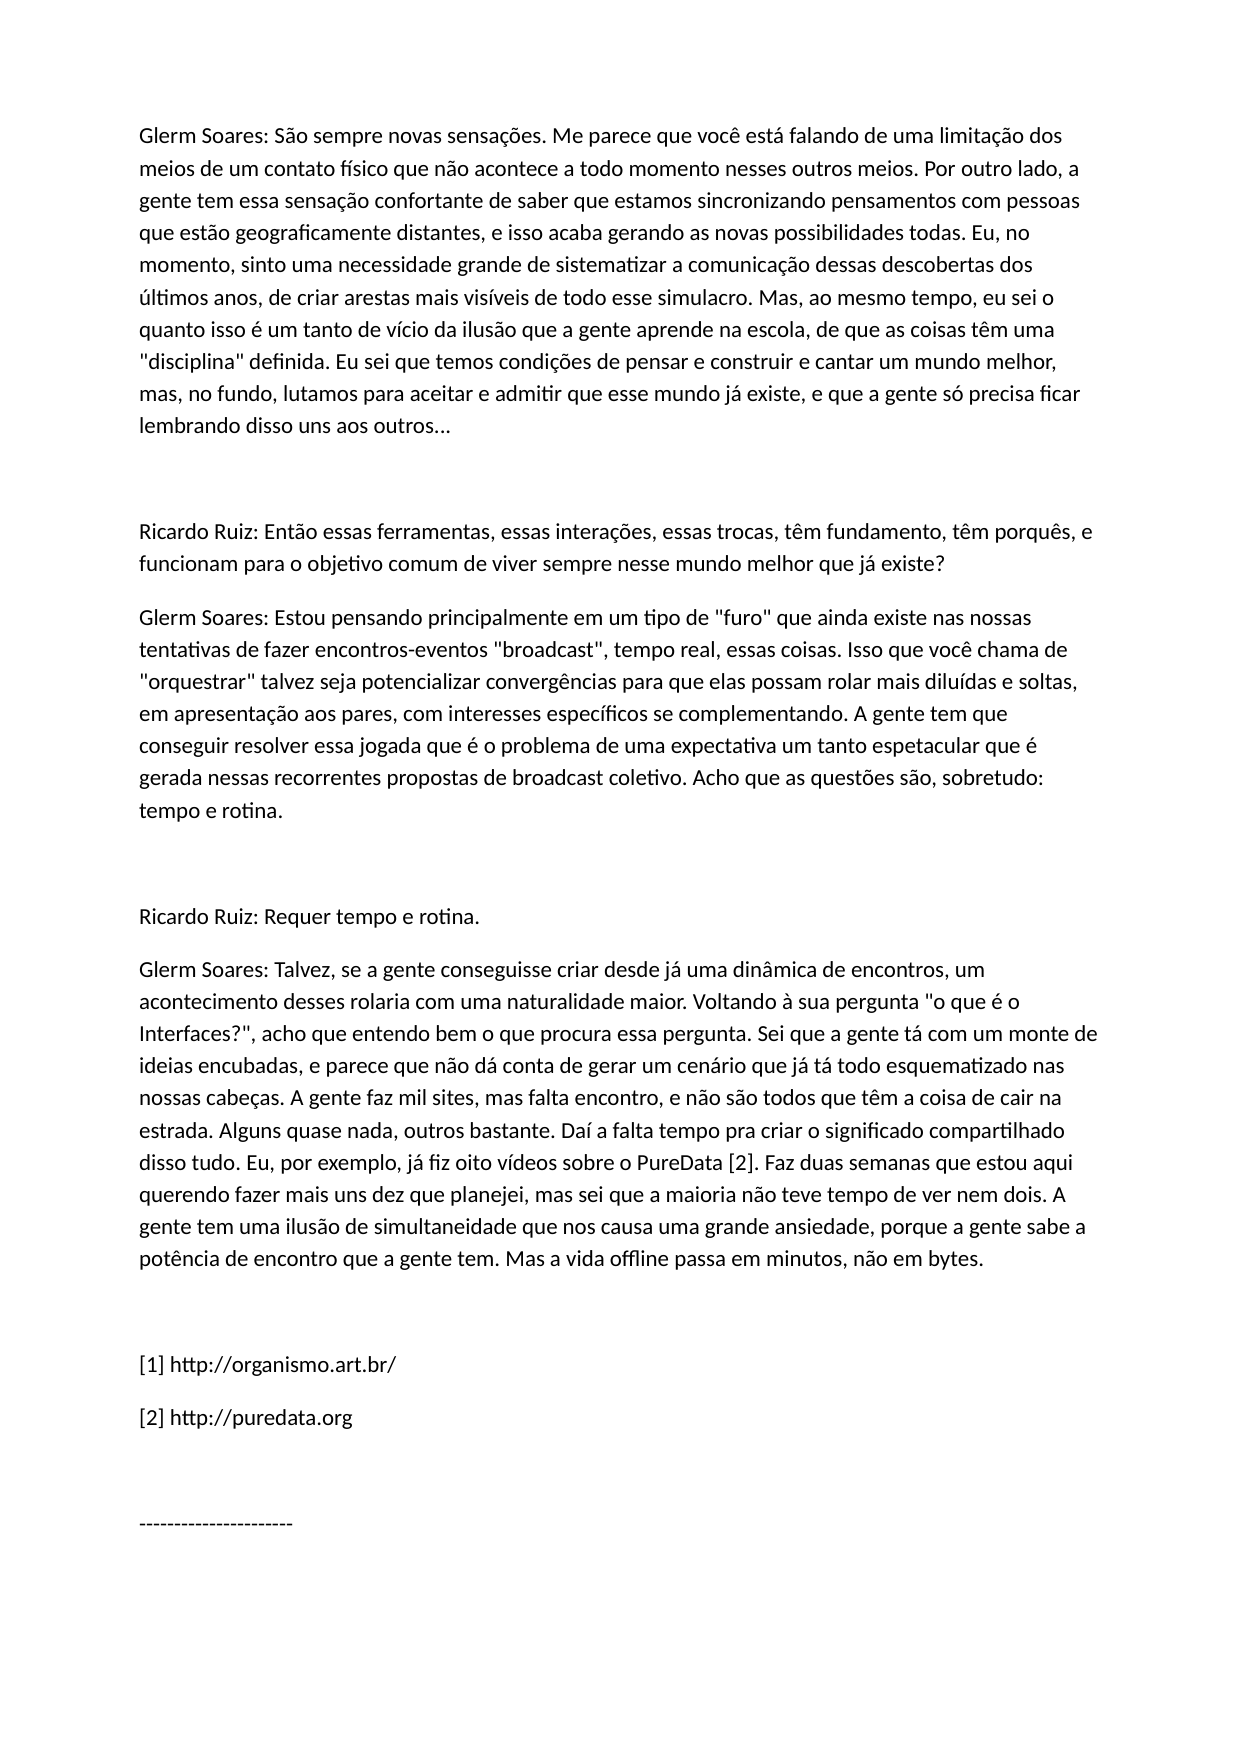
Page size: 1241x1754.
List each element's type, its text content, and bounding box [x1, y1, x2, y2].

text [2] http://puredata.org [139, 1403, 1101, 1432]
text Glerm Soares: Estou pensando principalmente em um tipo de "furo" que ainda existe nas nossas tentativas de fazer encontros-eventos "broadcast", tempo real, essas coisas. Isso que você chama de "orquestrar" talvez seja potencializar convergências para que elas possam rolar mais diluídas e soltas, em apresentação aos pares, com interesses específicos se complementando. A gente tem que conseguir resolver essa jogada que é o problema de uma expectativa um tanto espetacular que é gerada nessas recorrentes propostas de broadcast coletivo. Acho que as questões são, sobretudo: tempo e rotina. [139, 603, 1101, 824]
text Ricardo Ruiz: Então essas ferramentas, essas interações, essas trocas, têm fundamento, têm porquês, e funcionam para o objetivo comum de viver sempre nesse mundo melhor que já existe? [139, 517, 1101, 578]
text [1] http://organismo.art.br/ [139, 1351, 1101, 1378]
text Glerm Soares: São sempre novas sensações. Me parece que você está falando de uma limitação dos meios de um contato físico que não acontece a todo momento nesses outros meios. Por outro lado, a gente tem essa sensação confortante de saber que estamos sincronizando pensamentos com pessoas que estão geograficamente distantes, e isso acaba gerando as novas possibilidades todas. Eu, no momento, sinto uma necessidade grande de sistematizar a comunicação dessas descobertas dos últimos anos, de criar arestas mais visíveis de todo esse simulacro. Mas, ao mesmo tempo, eu sei o quanto isso é um tanto de vício da ilusão que a gente aprende na escola, de que as coisas têm uma "disciplina" definida. Eu sei que temos condições de pensar e construir e cantar um mundo melhor, mas, no fundo, lutamos para aceitar e admitir que esse mundo já existe, e que a gente só precisa ficar lembrando disso uns aos outros... [139, 122, 1101, 439]
text ---------------------- [139, 1509, 1101, 1538]
text Ricardo Ruiz: Requer tempo e rotina. [139, 902, 1101, 930]
text Glerm Soares: Talvez, se a gente conseguisse criar desde já uma dinâmica de encontros, um acontecimento desses rolaria com uma naturalidade maior. Voltando à sua pergunta "o que é o Interfaces?", acho que entendo bem o que procura essa pergunta. Sei que a gente tá com um monte de ideias encubadas, e parece que não dá conta de gerar um cenário que já tá todo esquematizado nas nossas cabeças. A gente faz mil sites, mas falta encontro, e não são todos que têm a coisa de cair na estrada. Alguns quase nada, outros bastante. Daí a falta tempo pra criar o significado compartilhado disso tudo. Eu, por exemplo, já fiz oito vídeos sobre o PureData [2]. Faz duas semanas que estou aqui querendo fazer mais uns dez que planejei, mas sei que a maioria não teve tempo de ver nem dois. A gente tem uma ilusão de simultaneidade que nos causa uma grande ansiedade, porque a gente sabe a potência de encontro que a gente tem. Mas a vida offline passa em minutos, não em bytes. [139, 955, 1101, 1272]
